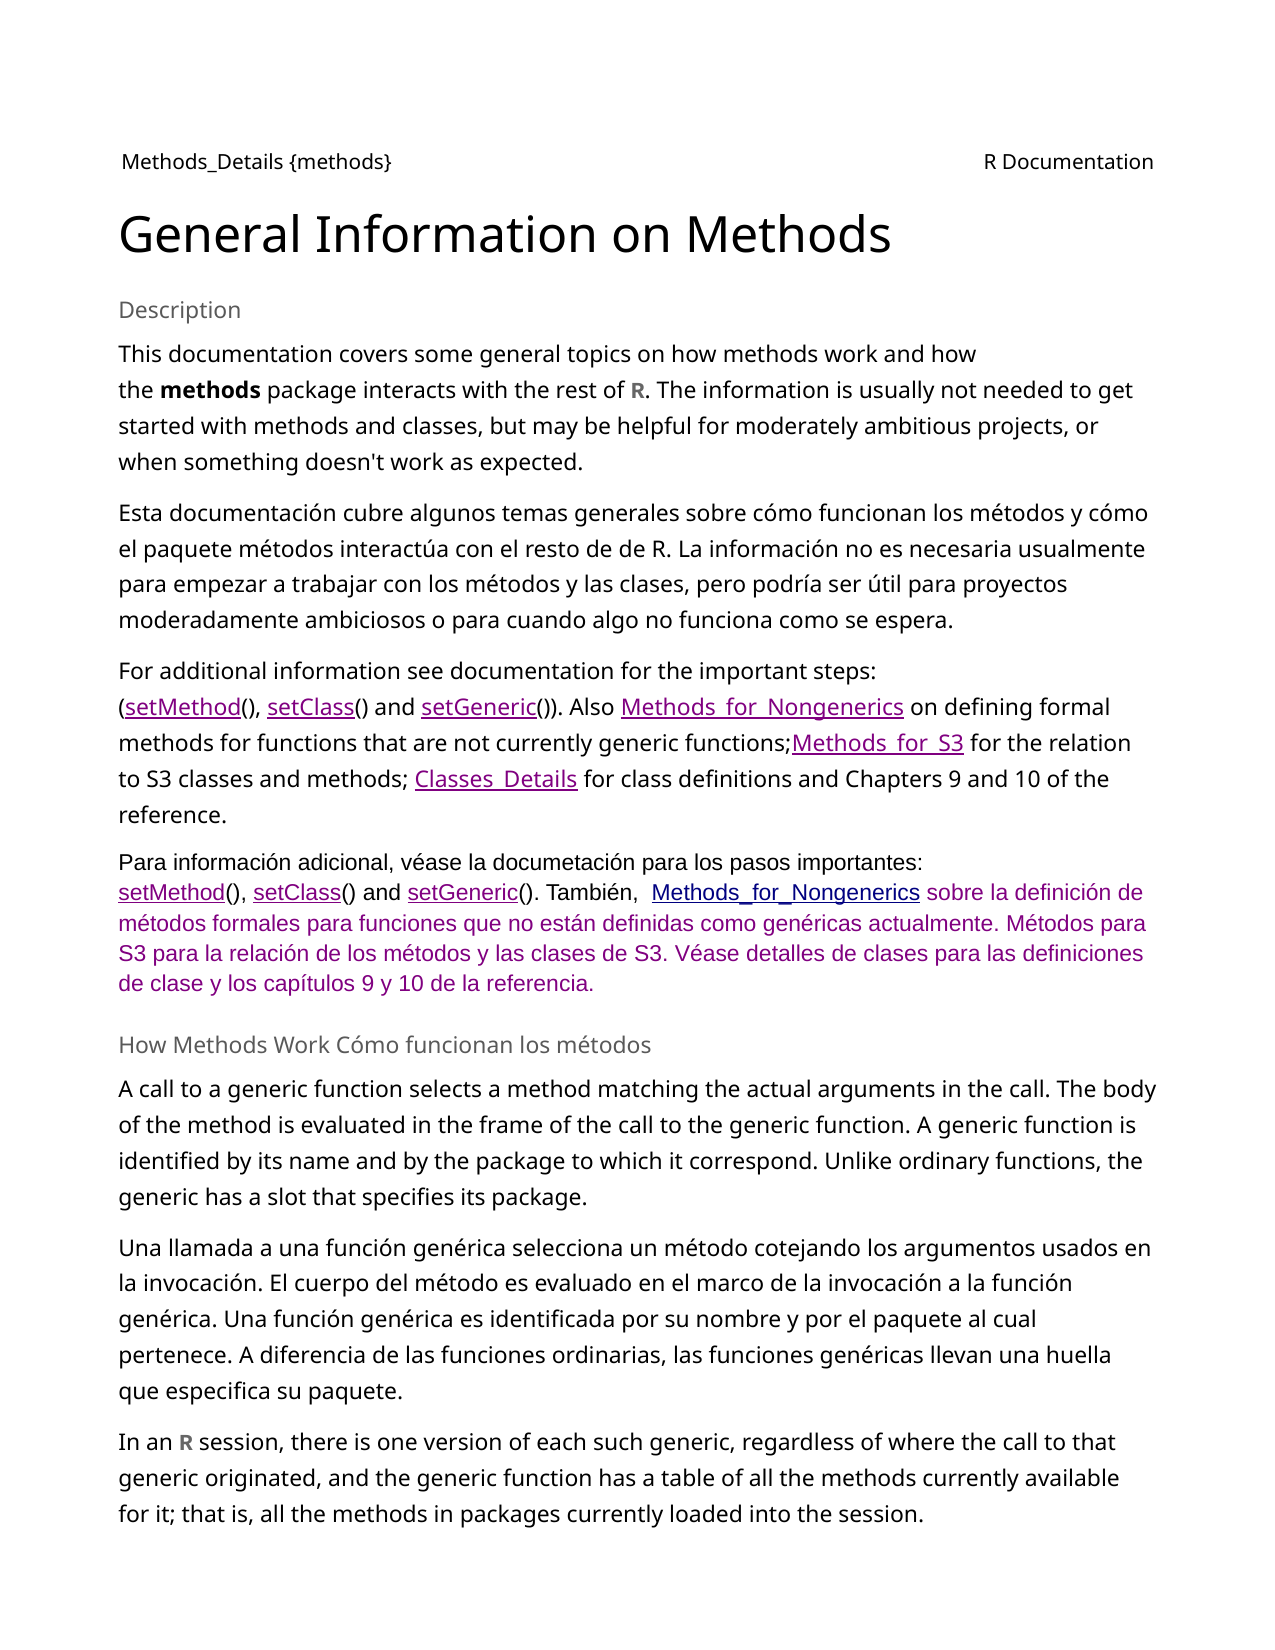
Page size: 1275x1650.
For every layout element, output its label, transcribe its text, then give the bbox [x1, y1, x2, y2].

text In an R session, there is one version of each such generic, regardless of where the call to that generic originated, and the generic function has a table of all the methods currently available for it; that is, all the methods in packages currently loaded into the session. [118, 1426, 1157, 1529]
text Una llamada a una función genérica selecciona un método cotejando los argumentos usados en la invocación. El cuerpo del método es evaluado en el marco de la invocación a la función genérica. Una función genérica es identificada por su nombre y por el paquete al cual pertenece. A diferencia de las funciones ordinarias, las funciones genéricas llevan una huella que especifica su paquete. [118, 1231, 1157, 1406]
subtitle Description [118, 294, 1157, 326]
subtitle How Methods Work Cómo funcionan los métodos [118, 1029, 1157, 1061]
text A call to a generic function selects a method matching the actual arguments in the call. The body of the method is evaluated in the frame of the call to the generic function. A generic function is identified by its name and by the package to which it correspond. Unlike ordinary functions, the generic has a slot that specifies its package. [118, 1073, 1157, 1212]
text Para información adicional, véase la documetación para los pasos importantes: setMethod(), setClass() and setGeneric(). También, Methods_for_Nongenerics sobre la definición de métodos formales para funciones que no están definidas como genéricas actualmente. Métodos para S3 para la relación de los métodos y las clases de S3. Véase detalles de clases para las definiciones de clase y los capítulos 9 y 10 de la referencia. [118, 849, 1157, 996]
text Esta documentación cubre algunos temas generales sobre cómo funcionan los métodos y cómo el paquete métodos interactúa con el resto de de R. La información no es necesaria usualmente para empezar a trabajar con los métodos y las clases, pero podría ser útil para proyectos moderadamente ambiciosos o para cuando algo no funciona como se espera. [118, 497, 1157, 636]
table_header R Documentation [745, 144, 1157, 178]
table_header Methods_Details {methods} [118, 144, 745, 178]
text For additional information see documentation for the important steps: (setMethod(), setClass() and setGeneric()). Also Methods_for_Nongenerics on defining formal methods for functions that are not currently generic functions;Methods_for_S3 for the relation to S3 classes and methods; Classes_Details for class definitions and Chapters 9 and 10 of the reference. [118, 655, 1157, 830]
subtitle General Information on Methods [118, 199, 1157, 267]
text This documentation covers some general topics on how methods work and how the methods package interacts with the rest of R. The information is usually not needed to get started with methods and classes, but may be helpful for moderately ambitious projects, or when something doesn't work as expected. [118, 338, 1157, 477]
